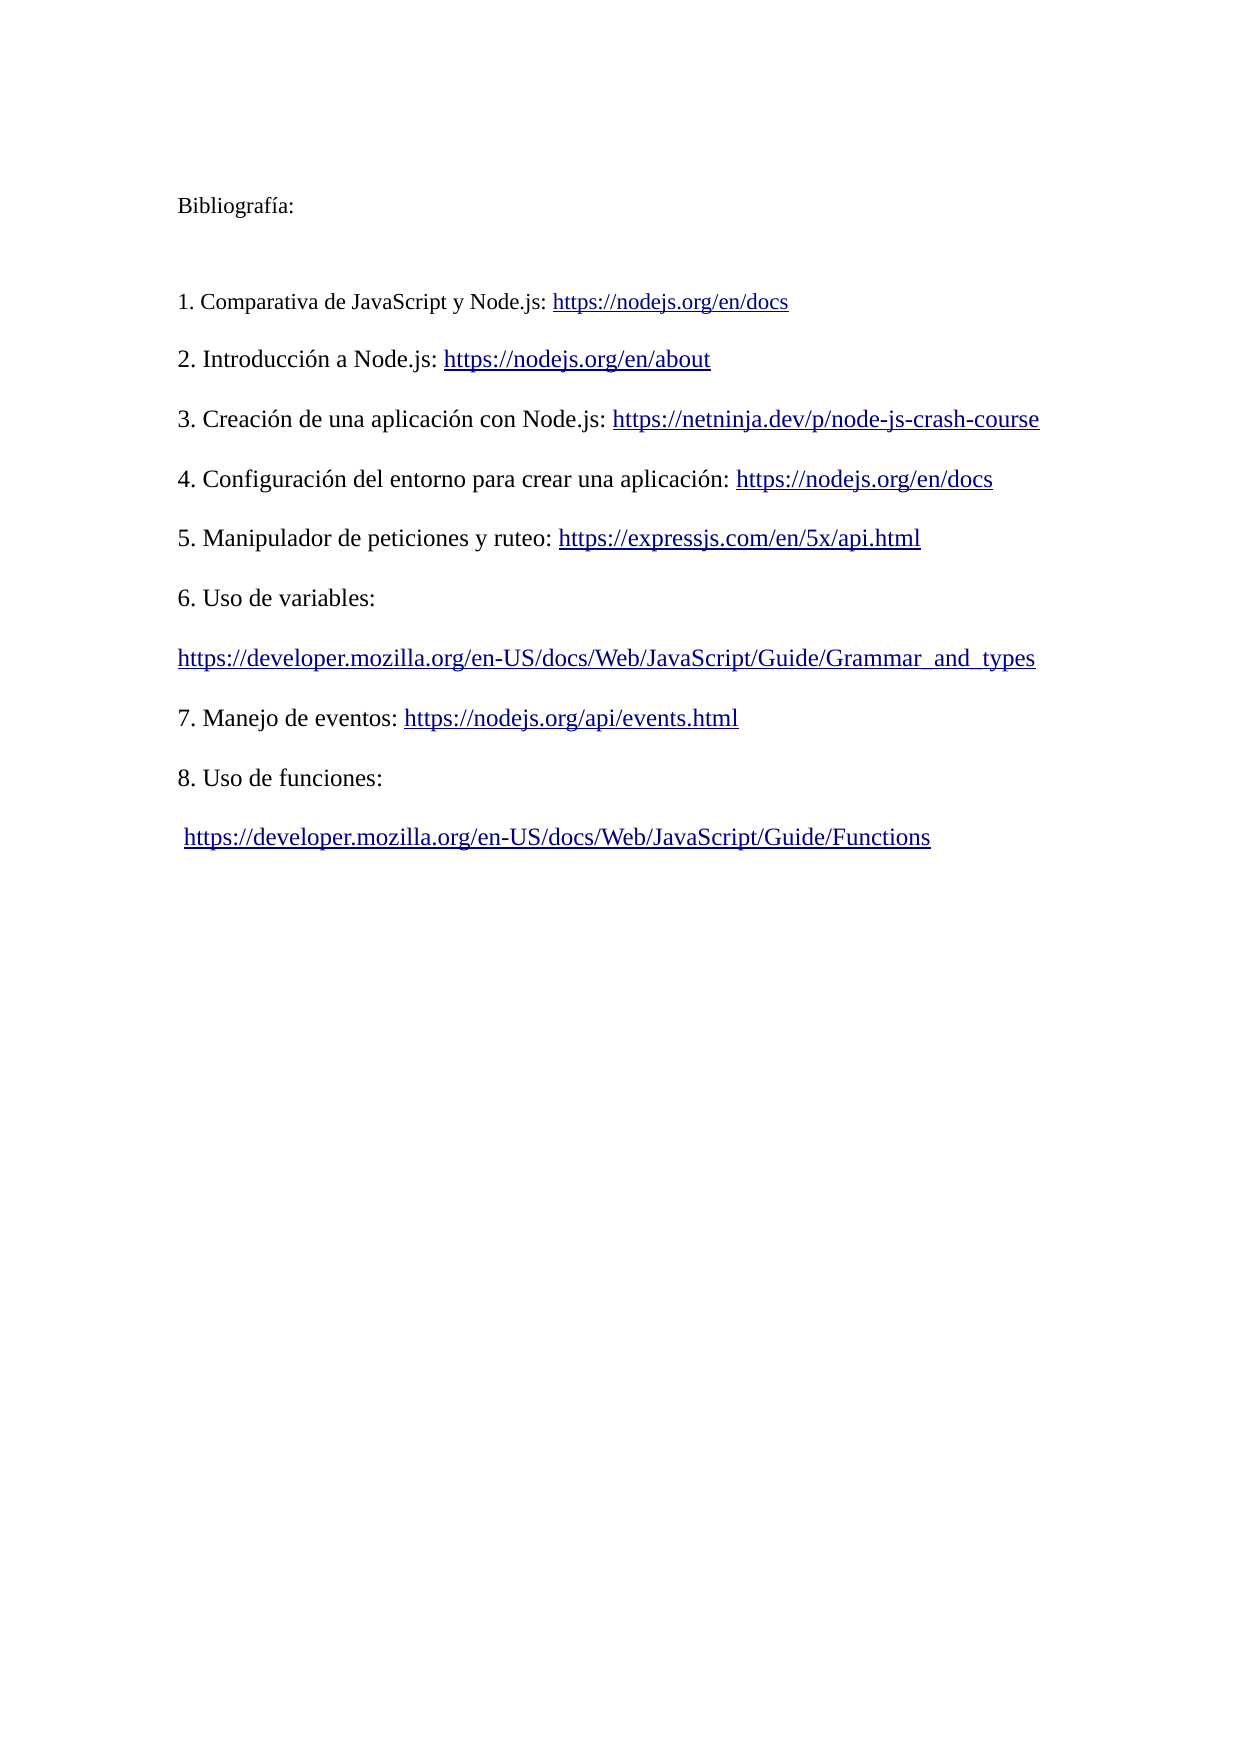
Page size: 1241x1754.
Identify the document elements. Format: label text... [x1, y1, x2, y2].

text 6. Uso de variables: [177, 583, 1063, 612]
text 2. Introducción a Node.js: https://nodejs.org/en/about [177, 344, 1063, 373]
text 7. Manejo de eventos: https://nodejs.org/api/events.html [177, 703, 1063, 732]
text 8. Uso de funciones: [177, 763, 1063, 791]
text 1. Comparativa de JavaScript y Node.js: https://nodejs.org/en/docs [177, 248, 1063, 314]
text https://developer.mozilla.org/en-US/docs/Web/JavaScript/Guide/Functions [177, 822, 1063, 851]
text 4. Configuración del entorno para crear una aplicación: https://nodejs.org/en/docs [177, 464, 1063, 492]
text 3. Creación de una aplicación con Node.js: https://netninja.dev/p/node-js-crash-course [177, 404, 1063, 433]
text Bibliografía: [177, 192, 1063, 219]
text 5. Manipulador de peticiones y ruteo: https://expressjs.com/en/5x/api.html [177, 523, 1063, 552]
text https://developer.mozilla.org/en-US/docs/Web/JavaScript/Guide/Grammar_and_types [177, 643, 1063, 672]
